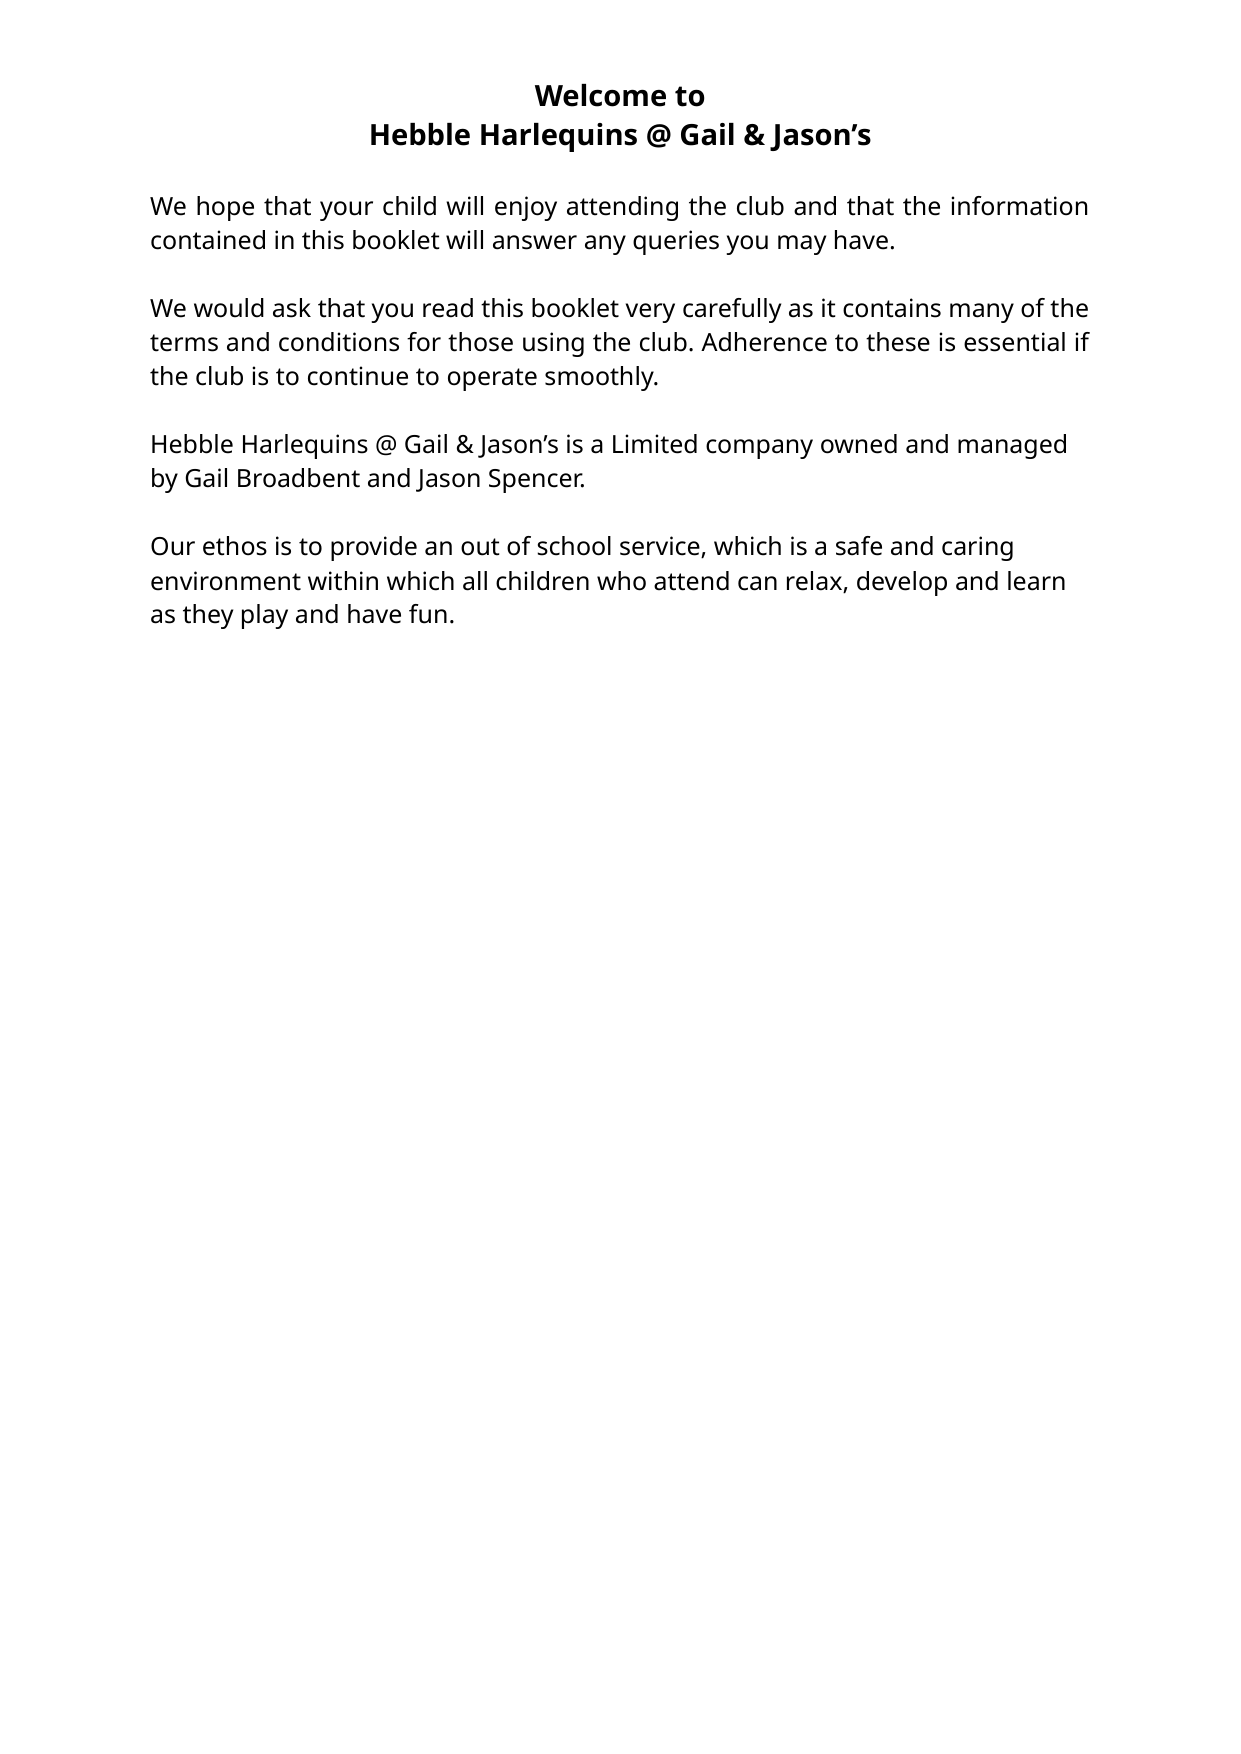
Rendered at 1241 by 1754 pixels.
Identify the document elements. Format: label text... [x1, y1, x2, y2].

text We would ask that you read this booklet very carefully as it contains many of the terms and conditions for those using the club. Adherence to these is essential if the club is to continue to operate smoothly. [150, 291, 1090, 393]
text Welcome to Hebble Harlequins @ Gail & Jason’s [150, 75, 1090, 154]
text Our ethos is to provide an out of school service, which is a safe and caring environment within which all children who attend can relax, develop and learn as they play and have fun. [150, 529, 1090, 631]
text We hope that your child will enjoy attending the club and that the information contained in this booklet will answer any queries you may have. [150, 188, 1090, 257]
text Hebble Harlequins @ Gail & Jason’s is a Limited company owned and managed by Gail Broadbent and Jason Spencer. [150, 427, 1090, 495]
